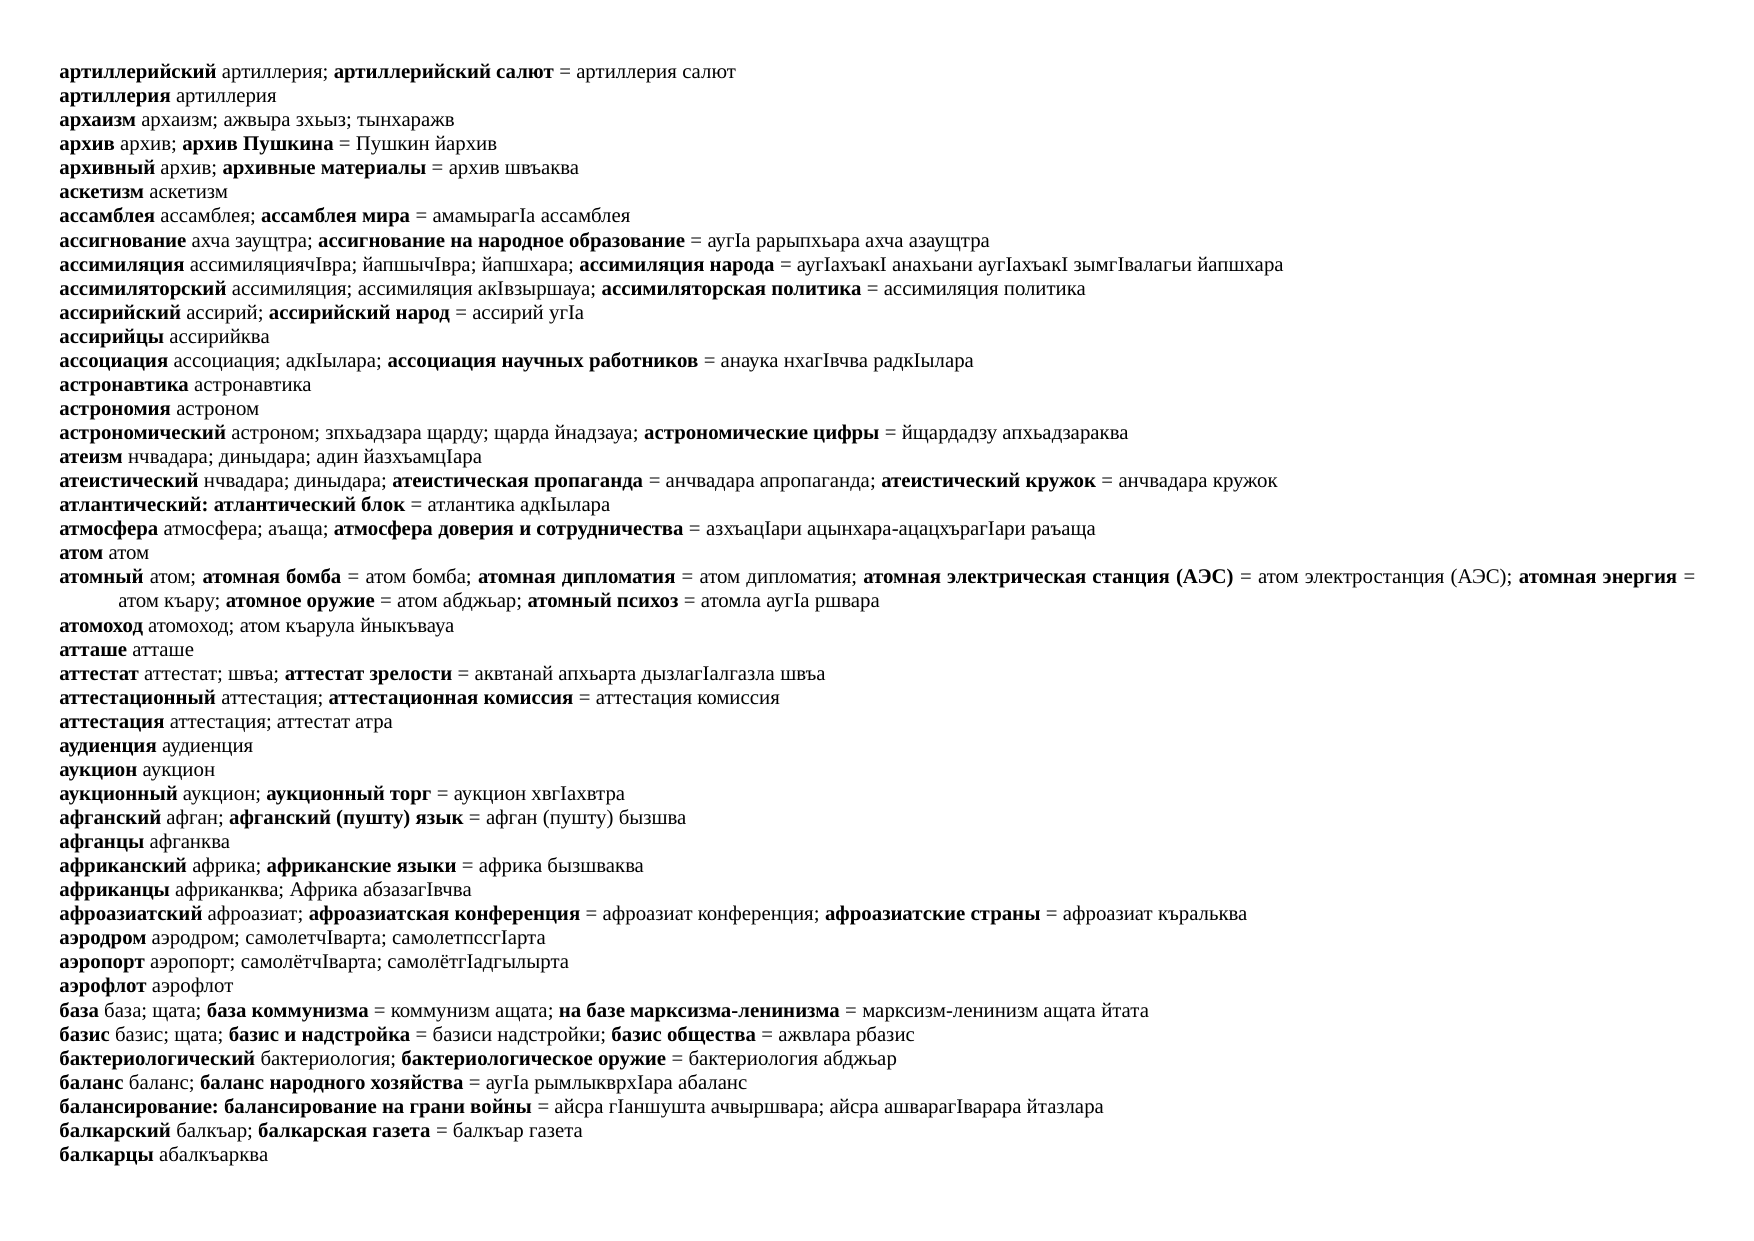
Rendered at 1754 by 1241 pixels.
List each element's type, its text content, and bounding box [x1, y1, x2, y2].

text африканцы африканква; Африка абзазагIвчва [59, 877, 1695, 901]
text архаизм архаизм; ажвыра зхьыз; тынхаражв [59, 107, 1695, 131]
text артиллерия артиллерия [59, 83, 1695, 107]
text артиллерийский артиллерия; артиллерийский салют = артиллерия салют [59, 59, 1695, 83]
text ассимиляция ассимиляциячIвра; йапшычIвра; йапшхара; ассимиляция народа = аугIахъакI анахьани аугIахъакI зымгIвалагьи йапшхара [59, 252, 1695, 276]
text аукцион аукцион [59, 757, 1695, 781]
text аукционный аукцион; аукционный торг = аукцион хвгIахвтра [59, 781, 1695, 805]
text ассамблея ассамблея; ассамблея мира = амамырагIа ассамблея [59, 203, 1695, 227]
text атомоход атомоход; атом къарула йныкъвауа [59, 612, 1695, 637]
text афроазиатский афроазиат; афроазиатская конференция = афроазиат конференция; афроазиатские страны = афроазиат къральква [59, 901, 1695, 925]
text база база; щата; база коммунизма = коммунизм ащата; на базе марксизма-ленинизма = марксизм-ленинизм ащата йтата [59, 997, 1695, 1022]
text аттестат аттестат; швъа; аттестат зрелости = аквтанай апхьарта дызлагIалгазла швъа [59, 661, 1695, 685]
text ассигнование ахча заущтра; ассигнование на народное образование = аугIа рарыпхьара ахча азаущтра [59, 227, 1695, 252]
text аэрофлот аэрофлот [59, 973, 1695, 997]
text африканский африка; африканские языки = африка бызшваква [59, 853, 1695, 877]
text бактериологический бактериология; бактериологическое оружие = бактериология абджьар [59, 1046, 1695, 1070]
text балкарский балкъар; балкарская газета = балкъар газета [59, 1118, 1695, 1142]
text астрономия астроном [59, 396, 1695, 420]
text астрономический астроном; зпхьадзара щарду; щарда йнадзауа; астрономические цифры = йщардадзу апхьадзараква [59, 420, 1695, 444]
text атеистический нчвадара; диныдара; атеистическая пропаганда = анчвадара апропаганда; атеистический кружок = анчвадара кружок [59, 468, 1695, 492]
text ассимиляторский ассимиляция; ассимиляция акIвзыршауа; ассимиляторская политика = ассимиляция политика [59, 276, 1695, 300]
text базис базис; щата; базис и надстройка = базиси надстройки; базис общества = ажвлара рбазис [59, 1022, 1695, 1046]
text архивный архив; архивные материалы = архив швъаква [59, 155, 1695, 179]
text афганский афган; афганский (пушту) язык = афган (пушту) бызшва [59, 805, 1695, 829]
text баланс баланс; баланс народного хозяйства = аугIа рымлыкврхIара абаланс [59, 1070, 1695, 1094]
text аэропорт аэропорт; самолётчIварта; самолётгIадгылырта [59, 949, 1695, 973]
text атомный атом; атомная бомба = атом бомба; атомная дипломатия = атом дипломатия; атомная электрическая станция (АЭС) = атом электростанция (АЭС); атомная энергия = атом къару; атомное оружие = атом абджьар; атомный психоз = атомла аугIа ршвара [59, 564, 1695, 612]
text ассирийский ассирий; ассирийский народ = ассирий угIа [59, 300, 1695, 324]
text атлантический: атлантический блок = атлантика адкIылара [59, 492, 1695, 516]
text аскетизм аскетизм [59, 179, 1695, 203]
text атташе атташе [59, 637, 1695, 661]
text аттестация аттестация; аттестат атра [59, 709, 1695, 733]
text атмосфера атмосфера; аъаща; атмосфера доверия и сотрудничества = азхъацIари ацынхара-ацацхърагIари раъаща [59, 516, 1695, 540]
text ассоциация ассоциация; адкIылара; ассоциация научных работников = анаука нхагIвчва радкIылара [59, 348, 1695, 372]
text аттестационный аттестация; аттестационная комиссия = аттестация комиссия [59, 685, 1695, 709]
text балкарцы абалкъарква [59, 1142, 1695, 1166]
text атеизм нчвадара; диныдара; адин йазхъамцIара [59, 444, 1695, 468]
text афганцы афганква [59, 829, 1695, 853]
text архив архив; архив Пушкина = Пушкин йархив [59, 131, 1695, 155]
text балансирование: балансирование на грани войны = айсра гIаншушта ачвыршвара; айсра ашварагIварара йтазлара [59, 1094, 1695, 1118]
text ассирийцы ассирийква [59, 324, 1695, 348]
text аудиенция аудиенция [59, 733, 1695, 757]
text атом атом [59, 540, 1695, 564]
text аэродром аэродром; самолетчIварта; самолетпссгIарта [59, 925, 1695, 949]
text астронавтика астронавтика [59, 372, 1695, 396]
